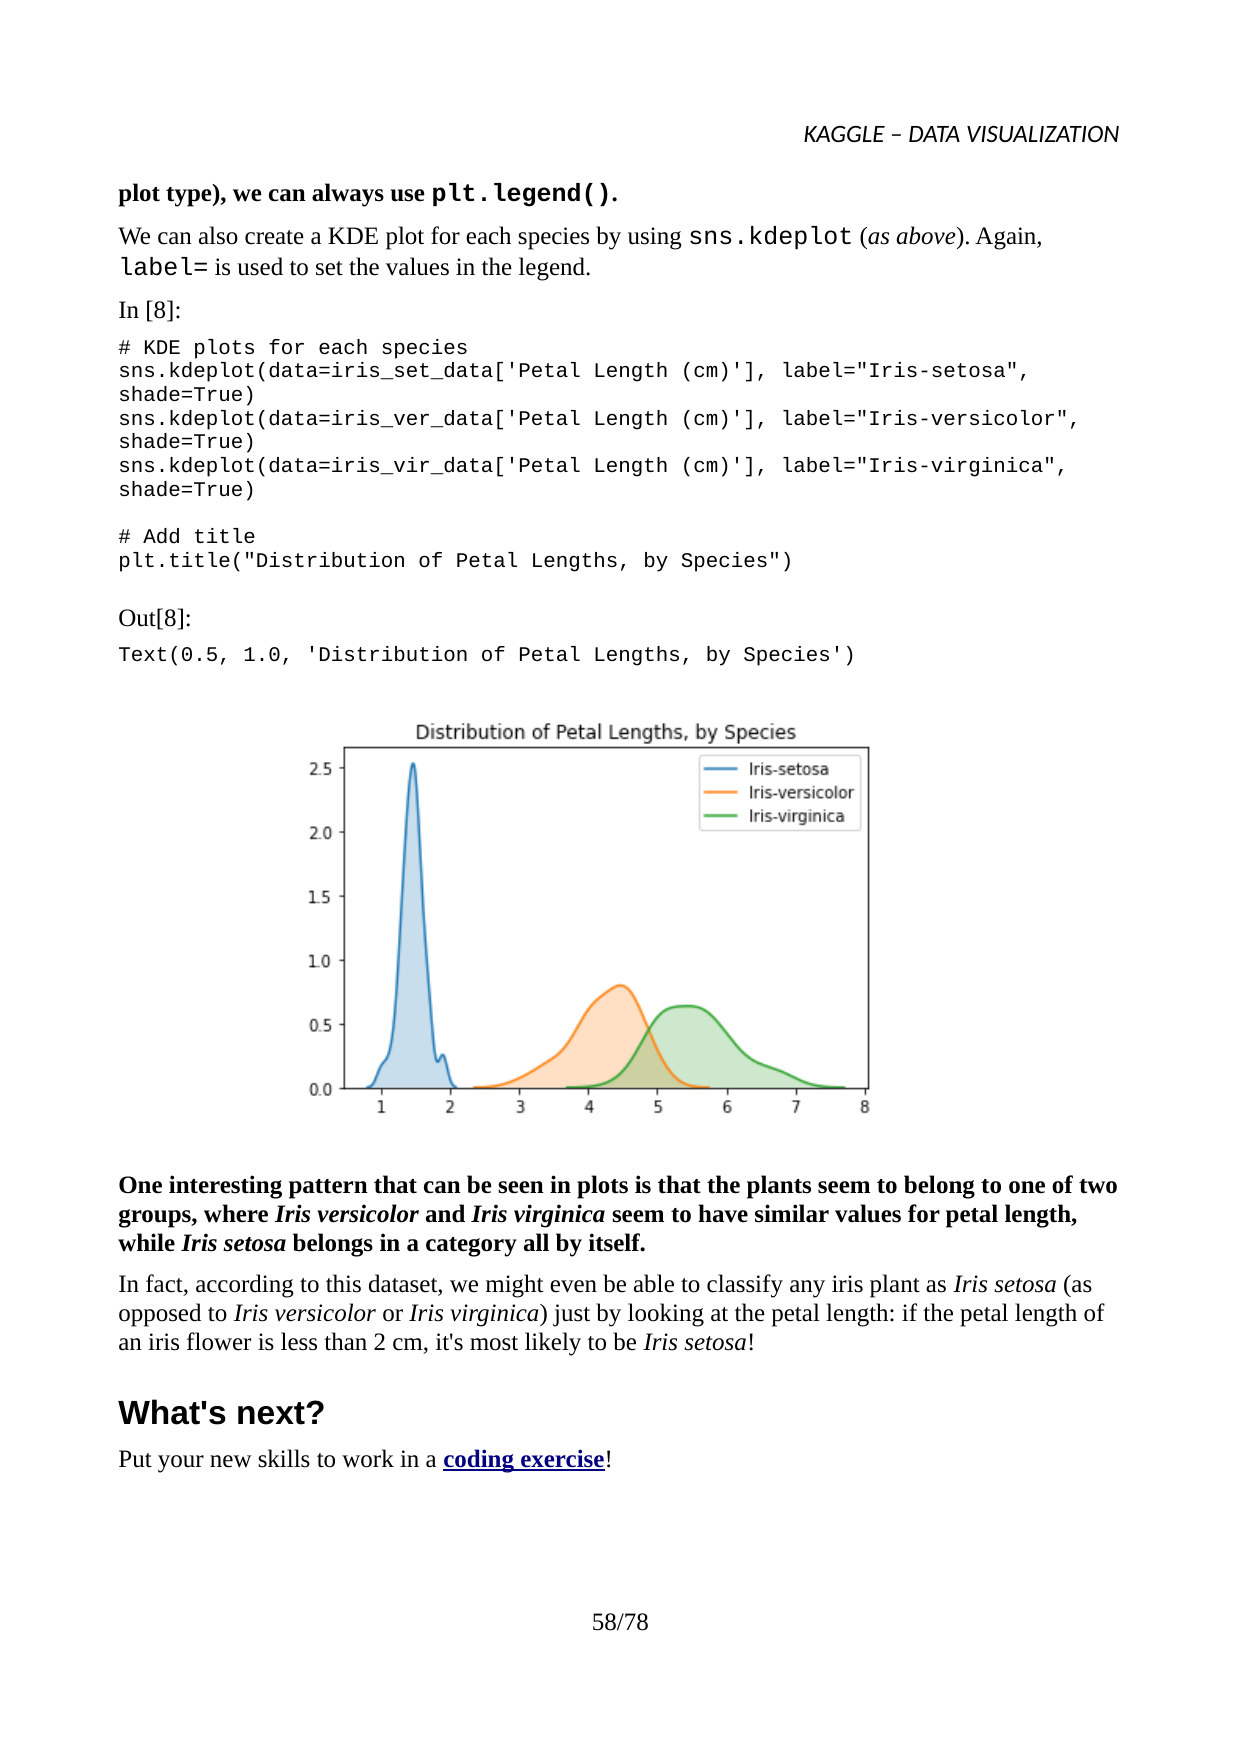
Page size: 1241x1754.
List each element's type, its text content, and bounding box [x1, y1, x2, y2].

text One interesting pattern that can be seen in plots is that the plants seem to belong to one of two groups, where Iris versicolor and Iris virginica seem to have similar values for petal length, while Iris setosa belongs in a category all by itself. [118, 697, 1122, 1257]
text In fact, according to this dataset, we might even be able to classify any iris plant as Iris setosa (as opposed to Iris versicolor or Iris virginica) just by looking at the petal length: if the petal length of an iris flower is less than 2 cm, it's most likely to be Iris setosa! [118, 1269, 1122, 1356]
text sns.kdeplot(data=iris_ver_data['Petal Length (cm)'], label="Iris-versicolor", shade=True) [118, 408, 1122, 455]
text We can also create a KDE plot for each species by using sns.kdeplot (as above). Again, label= is used to set the values in the legend. [118, 221, 1122, 283]
text plot type), we can always use plt.legend(). [118, 178, 1122, 209]
text sns.kdeplot(data=iris_vir_data['Petal Length (cm)'], label="Iris-virginica", shade=True) [118, 455, 1122, 502]
text In [8]: [118, 296, 1122, 324]
text Text(0.5, 1.0, 'Distribution of Petal Lengths, by Species') [118, 644, 1122, 668]
text Out[8]: [118, 603, 1122, 632]
text sns.kdeplot(data=iris_set_data['Petal Length (cm)'], label="Iris-setosa", shade=True) [118, 361, 1122, 408]
subtitle What's next? [118, 1393, 1122, 1432]
text plt.title("Distribution of Petal Lengths, by Species") [118, 550, 1122, 573]
text # Add title [118, 526, 1122, 550]
text # KDE plots for each species [118, 337, 1122, 361]
picture [253, 697, 987, 1171]
text Put your new skills to work in a coding exercise! [118, 1444, 1122, 1473]
